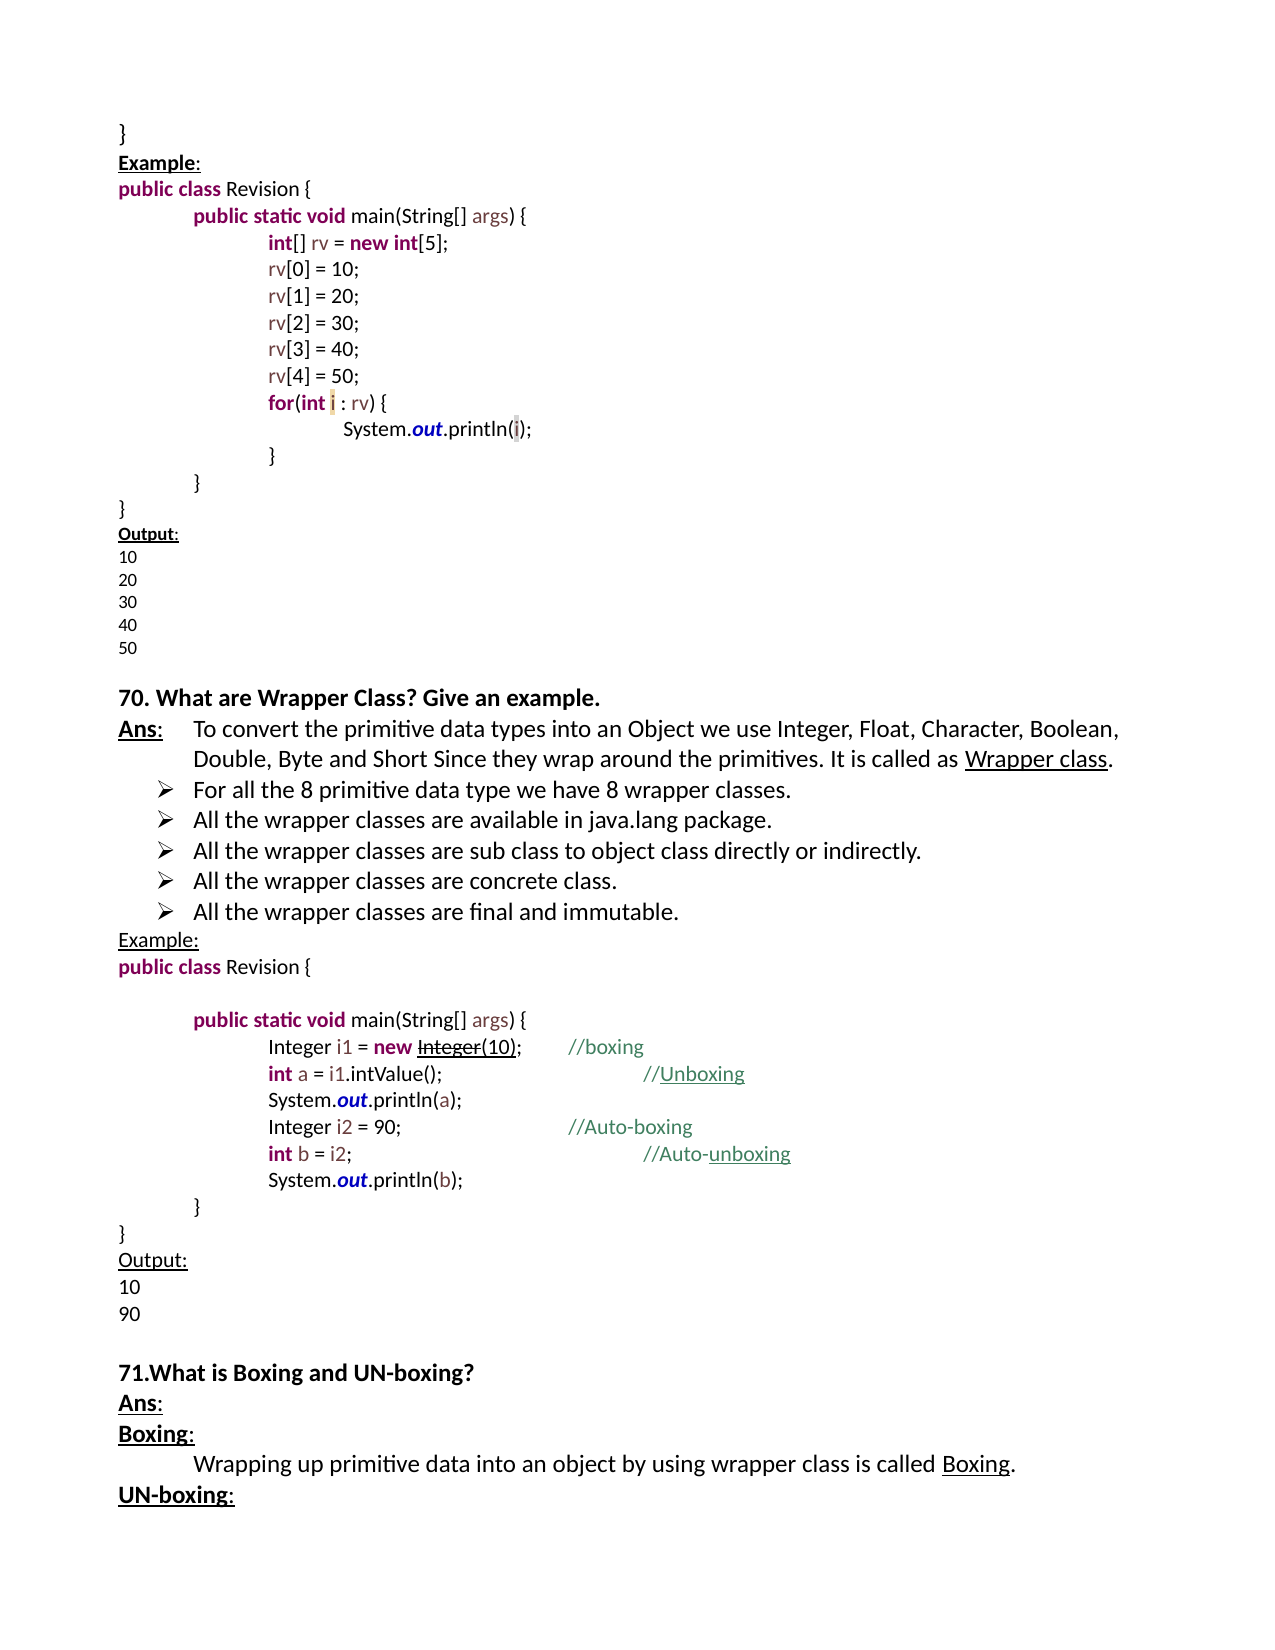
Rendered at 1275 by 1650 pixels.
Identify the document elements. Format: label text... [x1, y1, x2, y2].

text for(int i : rv) { [118, 389, 1157, 415]
text } [118, 1193, 1157, 1220]
text rv[1] = 20; [118, 282, 1157, 309]
text rv[4] = 50; [118, 362, 1157, 389]
text Output: [118, 1247, 1157, 1273]
text } [118, 442, 1157, 469]
text } [118, 1220, 1157, 1247]
text 40 [118, 614, 1157, 637]
text public class Revision { [118, 953, 1157, 980]
text } [118, 118, 1157, 149]
text public static void main(String[] args) { [118, 202, 1157, 229]
text Boxing: [118, 1418, 1157, 1449]
text 70. What are Wrapper Class? Give an example. [118, 682, 1157, 713]
text Example: [118, 927, 1157, 953]
text Wrapping up primitive data into an object by using wrapper class is called Boxing. [118, 1449, 1157, 1479]
text 10 [118, 545, 1157, 568]
text 20 [118, 568, 1157, 591]
text Ans: [118, 1388, 1157, 1418]
text System.out.println(i); [118, 415, 1157, 442]
text 90 [118, 1300, 1157, 1327]
text System.out.println(a); [118, 1087, 1157, 1113]
text UN-boxing: [118, 1479, 1157, 1510]
text } [118, 495, 1157, 522]
text Ans: To convert the primitive data types into an Object we use Integer, Float, Character, Boolean, Double, Byte and Short Since they wrap around the primitives. It is called as Wrapper class. [118, 713, 1157, 774]
text Integer i1 = new Integer(10); //boxing [118, 1033, 1157, 1060]
text System.out.println(b); [118, 1167, 1157, 1193]
text int b = i2; //Auto-unboxing [118, 1140, 1157, 1167]
list All the wrapper classes are concrete class. [156, 866, 1157, 896]
text int[] rv = new int[5]; [118, 229, 1157, 255]
text rv[0] = 10; [118, 255, 1157, 282]
text Integer i2 = 90; //Auto-boxing [118, 1113, 1157, 1140]
list All the wrapper classes are final and immutable. [156, 896, 1157, 927]
text 71.What is Boxing and UN-boxing? [118, 1357, 1157, 1388]
text Output: [118, 522, 1157, 545]
text rv[3] = 40; [118, 335, 1157, 362]
text 50 [118, 637, 1157, 659]
list All the wrapper classes are sub class to object class directly or indirectly. [156, 835, 1157, 866]
list All the wrapper classes are available in java.lang package. [156, 804, 1157, 835]
text int a = i1.intValue(); //Unboxing [118, 1060, 1157, 1087]
text rv[2] = 30; [118, 309, 1157, 335]
text public static void main(String[] args) { [118, 1007, 1157, 1033]
text 30 [118, 591, 1157, 614]
text 10 [118, 1273, 1157, 1300]
text Example: [118, 149, 1157, 175]
text public class Revision { [118, 175, 1157, 202]
list For all the 8 primitive data type we have 8 wrapper classes. [156, 774, 1157, 804]
text } [118, 469, 1157, 495]
